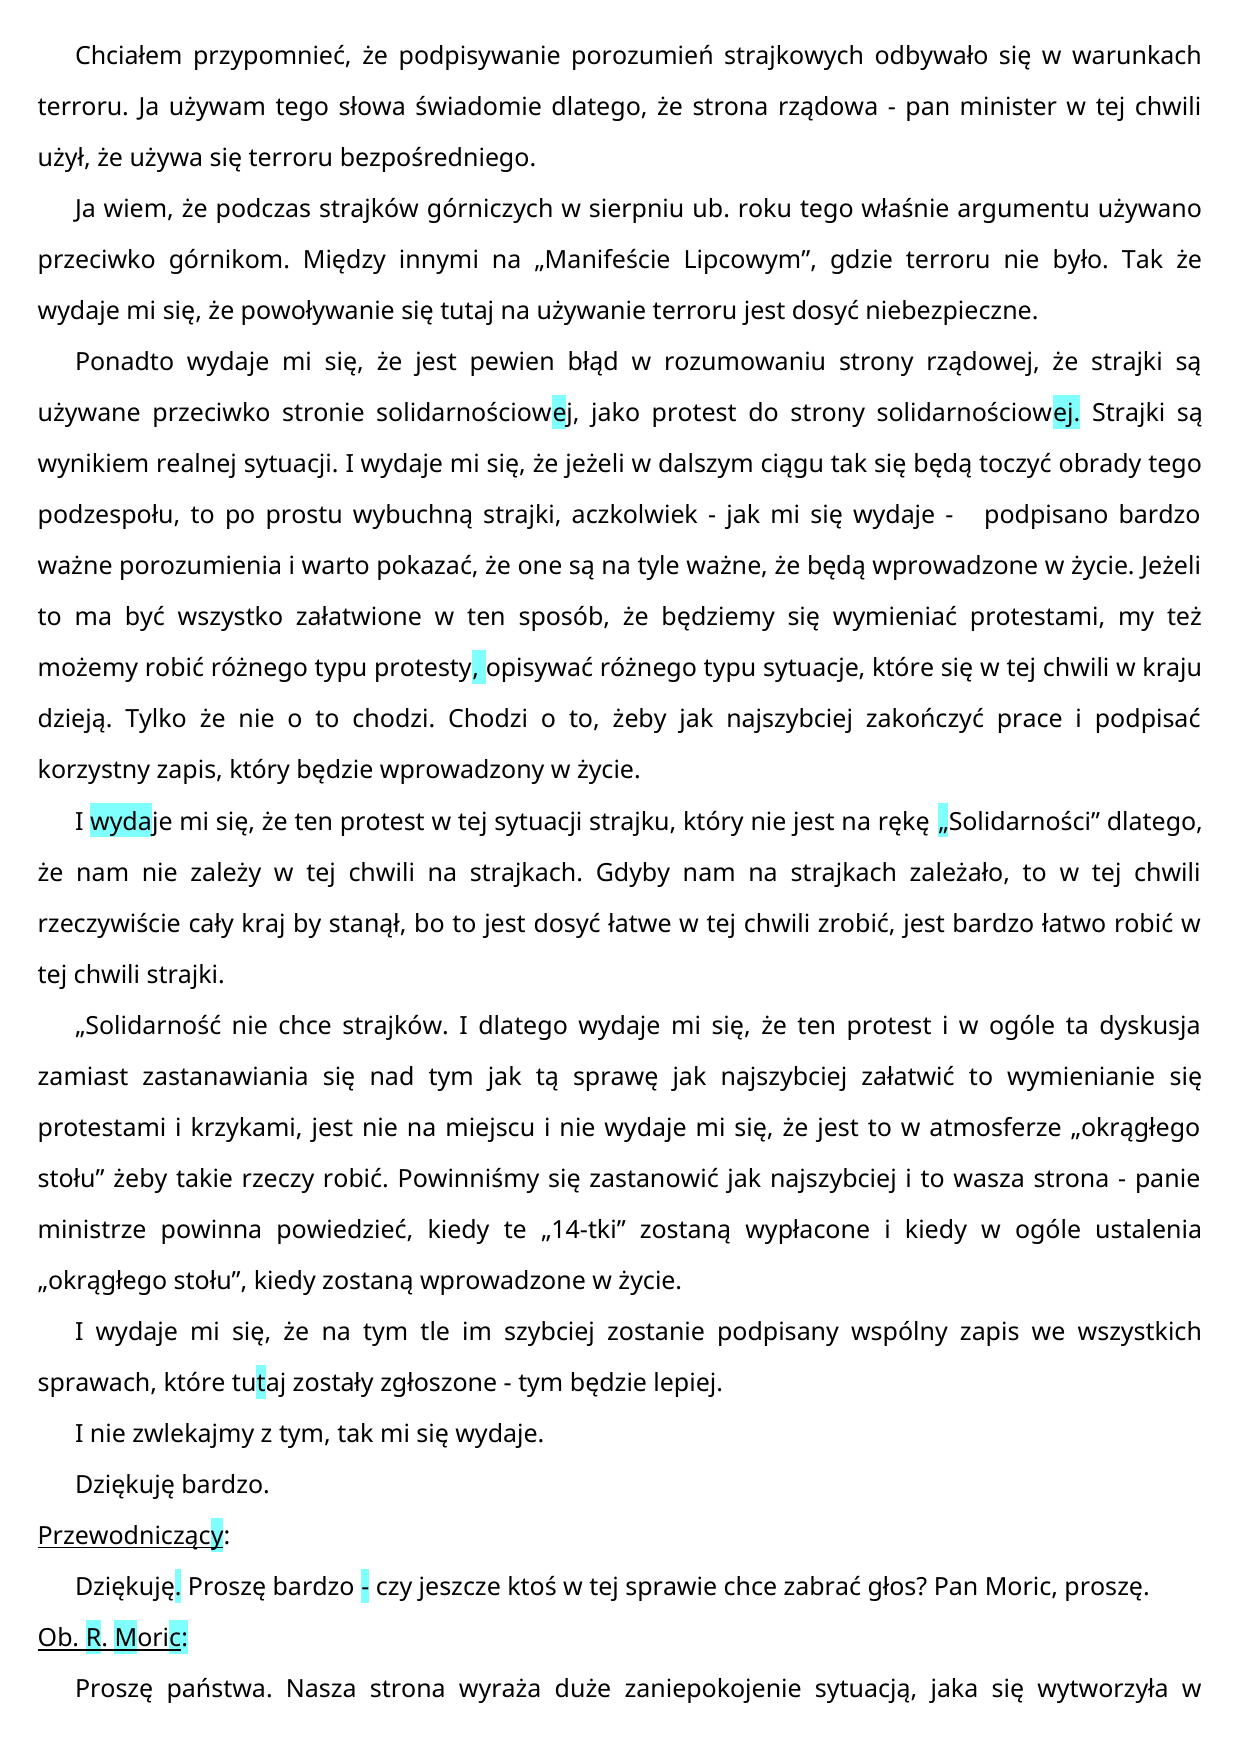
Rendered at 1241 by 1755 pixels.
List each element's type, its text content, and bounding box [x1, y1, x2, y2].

text Ponadto wydaje mi się, że jest pewien błąd w rozumowaniu strony rządowej, że strajki są używane przeciwko stronie solidarnościowej, jako protest do strony solidarnościowej. Strajki są wynikiem realnej sytuacji. I wydaje mi się, że jeżeli w dalszym ciągu tak się będą toczyć obrady tego podzespołu, to po prostu wybuchną strajki, aczkolwiek - jak mi się wydaje - podpisano bardzo ważne porozumienia i warto pokazać, że one są na tyle ważne, że będą wprowadzone w życie. Jeżeli to ma być wszystko załatwione w ten sposób, że będziemy się wymieniać protestami, my też możemy robić różnego typu protesty, opisywać różnego typu sytuacje, które się w tej chwili w kraju dzieją. Tylko że nie o to chodzi. Chodzi o to, żeby jak najszybciej zakończyć prace i podpisać korzystny zapis, który będzie wprowadzony w życie. [37, 344, 1203, 786]
text Dziękuję. Proszę bardzo - czy jeszcze ktoś w tej sprawie chce zabrać głos? Pan Moric, proszę. [37, 1569, 1203, 1603]
text Chciałem przypomnieć, że podpisywanie porozumień strajkowych odbywało się w warunkach terroru. Ja używam tego słowa świadomie dlatego, że strona rządowa - pan minister w tej chwili użył, że używa się terroru bezpośredniego. [37, 37, 1203, 174]
text I nie zwlekajmy z tym, tak mi się wydaje. [37, 1416, 1203, 1450]
text Proszę państwa. Nasza strona wyraża duże zaniepokojenie sytuacją, jaka się wytworzyła w [37, 1671, 1203, 1705]
text Ob. R. Moric: [37, 1620, 1203, 1654]
text Dziękuję bardzo. [37, 1467, 1203, 1501]
text I wydaje mi się, że ten protest w tej sytuacji strajku, który nie jest na rękę „Solidarności” dlatego, że nam nie zależy w tej chwili na strajkach. Gdyby nam na strajkach zależało, to w tej chwili rzeczywiście cały kraj by stanął, bo to jest dosyć łatwe w tej chwili zrobić, jest bardzo łatwo robić w tej chwili strajki. [37, 803, 1203, 990]
text „Solidarność nie chce strajków. I dlatego wydaje mi się, że ten protest i w ogóle ta dyskusja zamiast zastanawiania się nad tym jak tą sprawę jak najszybciej załatwić to wymienianie się protestami i krzykami, jest nie na miejscu i nie wydaje mi się, że jest to w atmosferze „okrągłego stołu” żeby takie rzeczy robić. Powinniśmy się zastanowić jak najszybciej i to wasza strona - panie ministrze powinna powiedzieć, kiedy te „14-tki” zostaną wypłacone i kiedy w ogóle ustalenia „okrągłego stołu”, kiedy zostaną wprowadzone w życie. [37, 1007, 1203, 1297]
text Ja wiem, że podczas strajków górniczych w sierpniu ub. roku tego właśnie argumentu używano przeciwko górnikom. Między innymi na „Manifeście Lipcowym”, gdzie terroru nie było. Tak że wydaje mi się, że powoływanie się tutaj na używanie terroru jest dosyć niebezpieczne. [37, 191, 1203, 327]
text I wydaje mi się, że na tym tle im szybciej zostanie podpisany wspólny zapis we wszystkich sprawach, które tutaj zostały zgłoszone - tym będzie lepiej. [37, 1313, 1203, 1399]
text Przewodniczący: [37, 1518, 1203, 1552]
